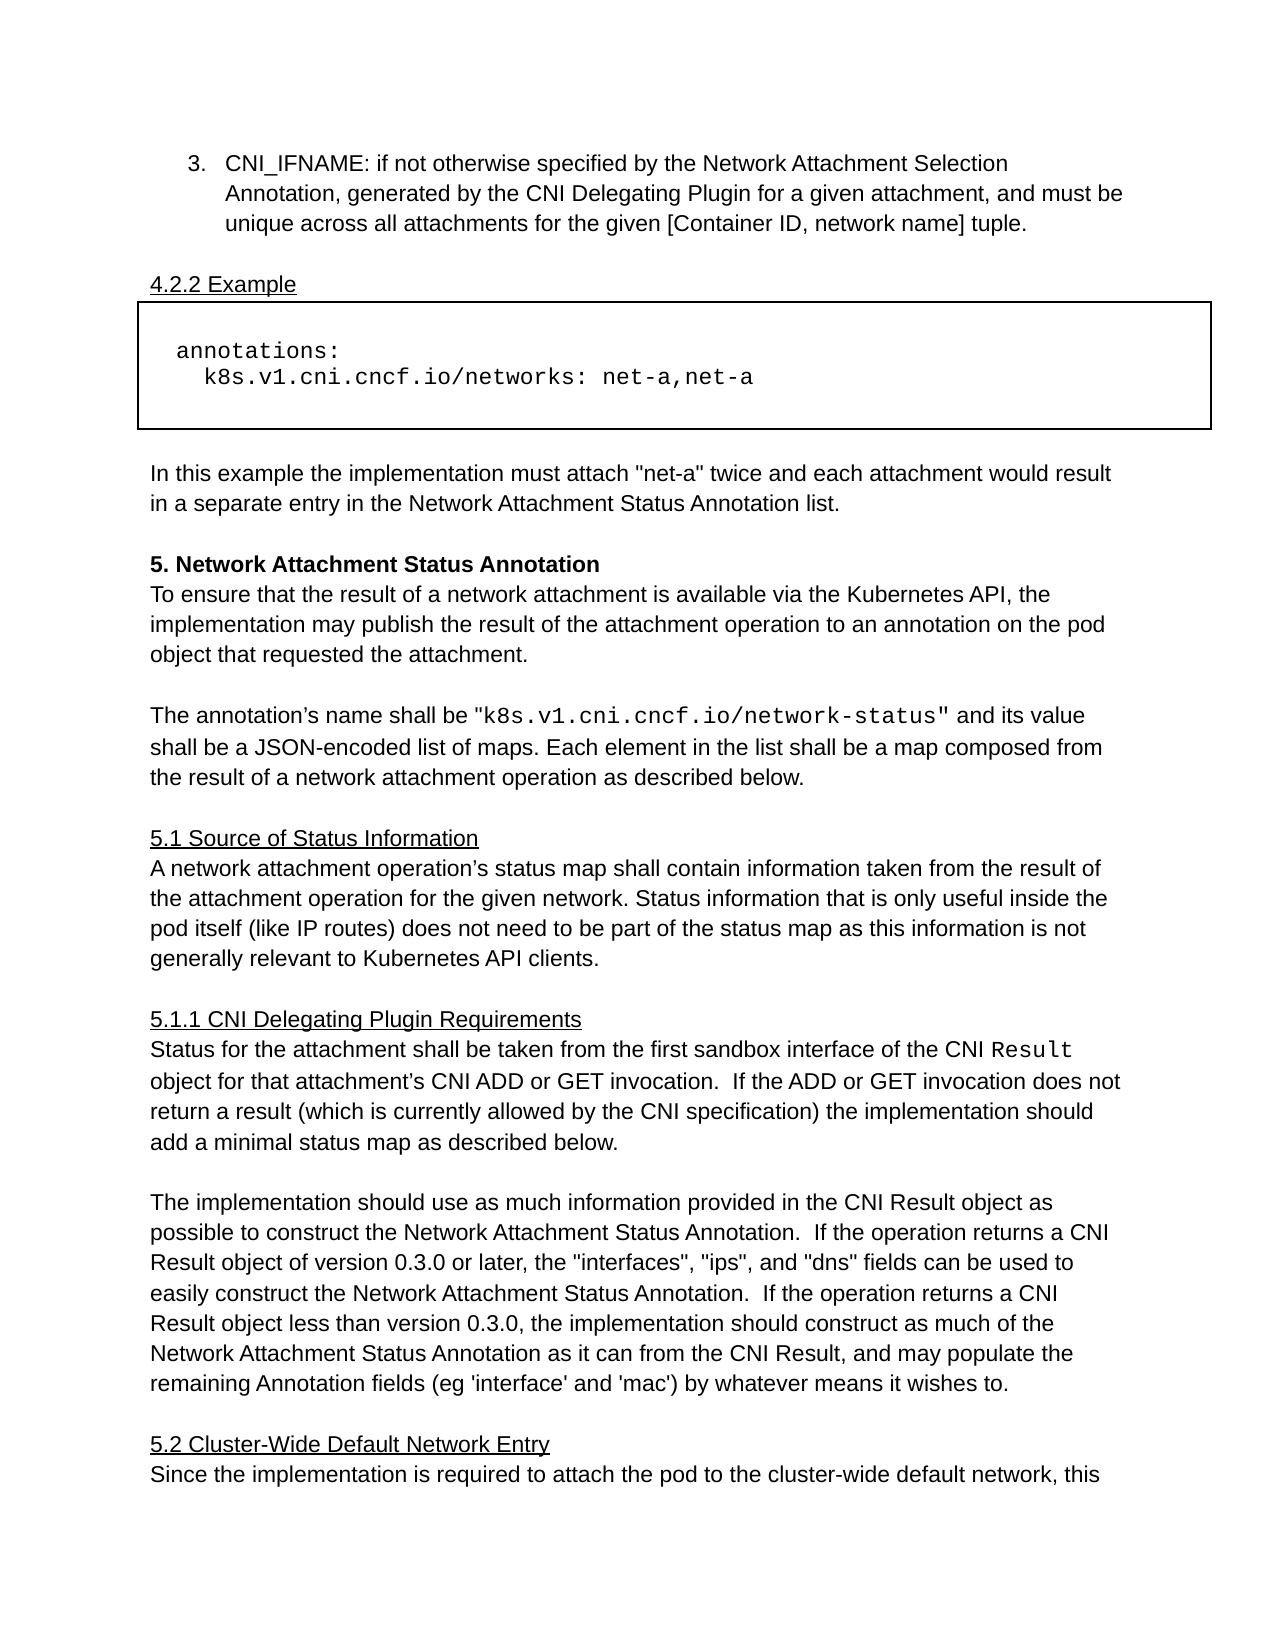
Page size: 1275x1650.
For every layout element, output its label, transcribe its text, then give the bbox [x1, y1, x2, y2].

text 5.2 Cluster-Wide Default Network Entry [150, 1431, 1125, 1457]
text 5.1.1 CNI Delegating Plugin Requirements [150, 1006, 1125, 1032]
text 5.1 Source of Status Information [150, 824, 1125, 851]
text Since the implementation is required to attach the pod to the cluster-wide default network, this [150, 1461, 1125, 1487]
text In this example the implementation must attach "net-a" twice and each attachment would result in a separate entry in the Network Attachment Status Annotation list. [150, 460, 1125, 517]
table_header annotations: k8s.v1.cni.cncf.io/networks: net-a,net-a [139, 303, 1210, 428]
text A network attachment operation’s status map shall contain information taken from the result of the attachment operation for the given network. Status information that is only useful inside the pod itself (like IP routes) does not need to be part of the status map as this information is not generally relevant to Kubernetes API clients. [150, 855, 1125, 972]
list CNI_IFNAME: if not otherwise specified by the Network Attachment Selection Annotation, generated by the CNI Delegating Plugin for a given attachment, and must be unique across all attachments for the given [Container ID, network name] tuple. [187, 150, 1125, 237]
text 4.2.2 Example [150, 271, 1125, 297]
text To ensure that the result of a network attachment is available via the Kubernetes API, the implementation may publish the result of the attachment operation to an annotation on the pod object that requested the attachment. [150, 581, 1125, 668]
text The annotation’s name shall be "k8s.v1.cni.cncf.io/network-status" and its value shall be a JSON-encoded list of maps. Each element in the list shall be a map composed from the result of a network attachment operation as described below. [150, 702, 1125, 790]
text Status for the attachment shall be taken from the first sandbox interface of the CNI Result object for that attachment’s CNI ADD or GET invocation. If the ADD or GET invocation does not return a result (which is currently allowed by the CNI specification) the implementation should add a minimal status map as described below. [150, 1036, 1125, 1155]
text 5. Network Attachment Status Annotation [150, 551, 1125, 577]
text The implementation should use as much information provided in the CNI Result object as possible to construct the Network Attachment Status Annotation. If the operation returns a CNI Result object of version 0.3.0 or later, the "interfaces", "ips", and "dns" fields can be used to easily construct the Network Attachment Status Annotation. If the operation returns a CNI Result object less than version 0.3.0, the implementation should construct as much of the Network Attachment Status Annotation as it can from the CNI Result, and may populate the remaining Annotation fields (eg 'interface' and 'mac') by whatever means it wishes to. [150, 1189, 1125, 1397]
